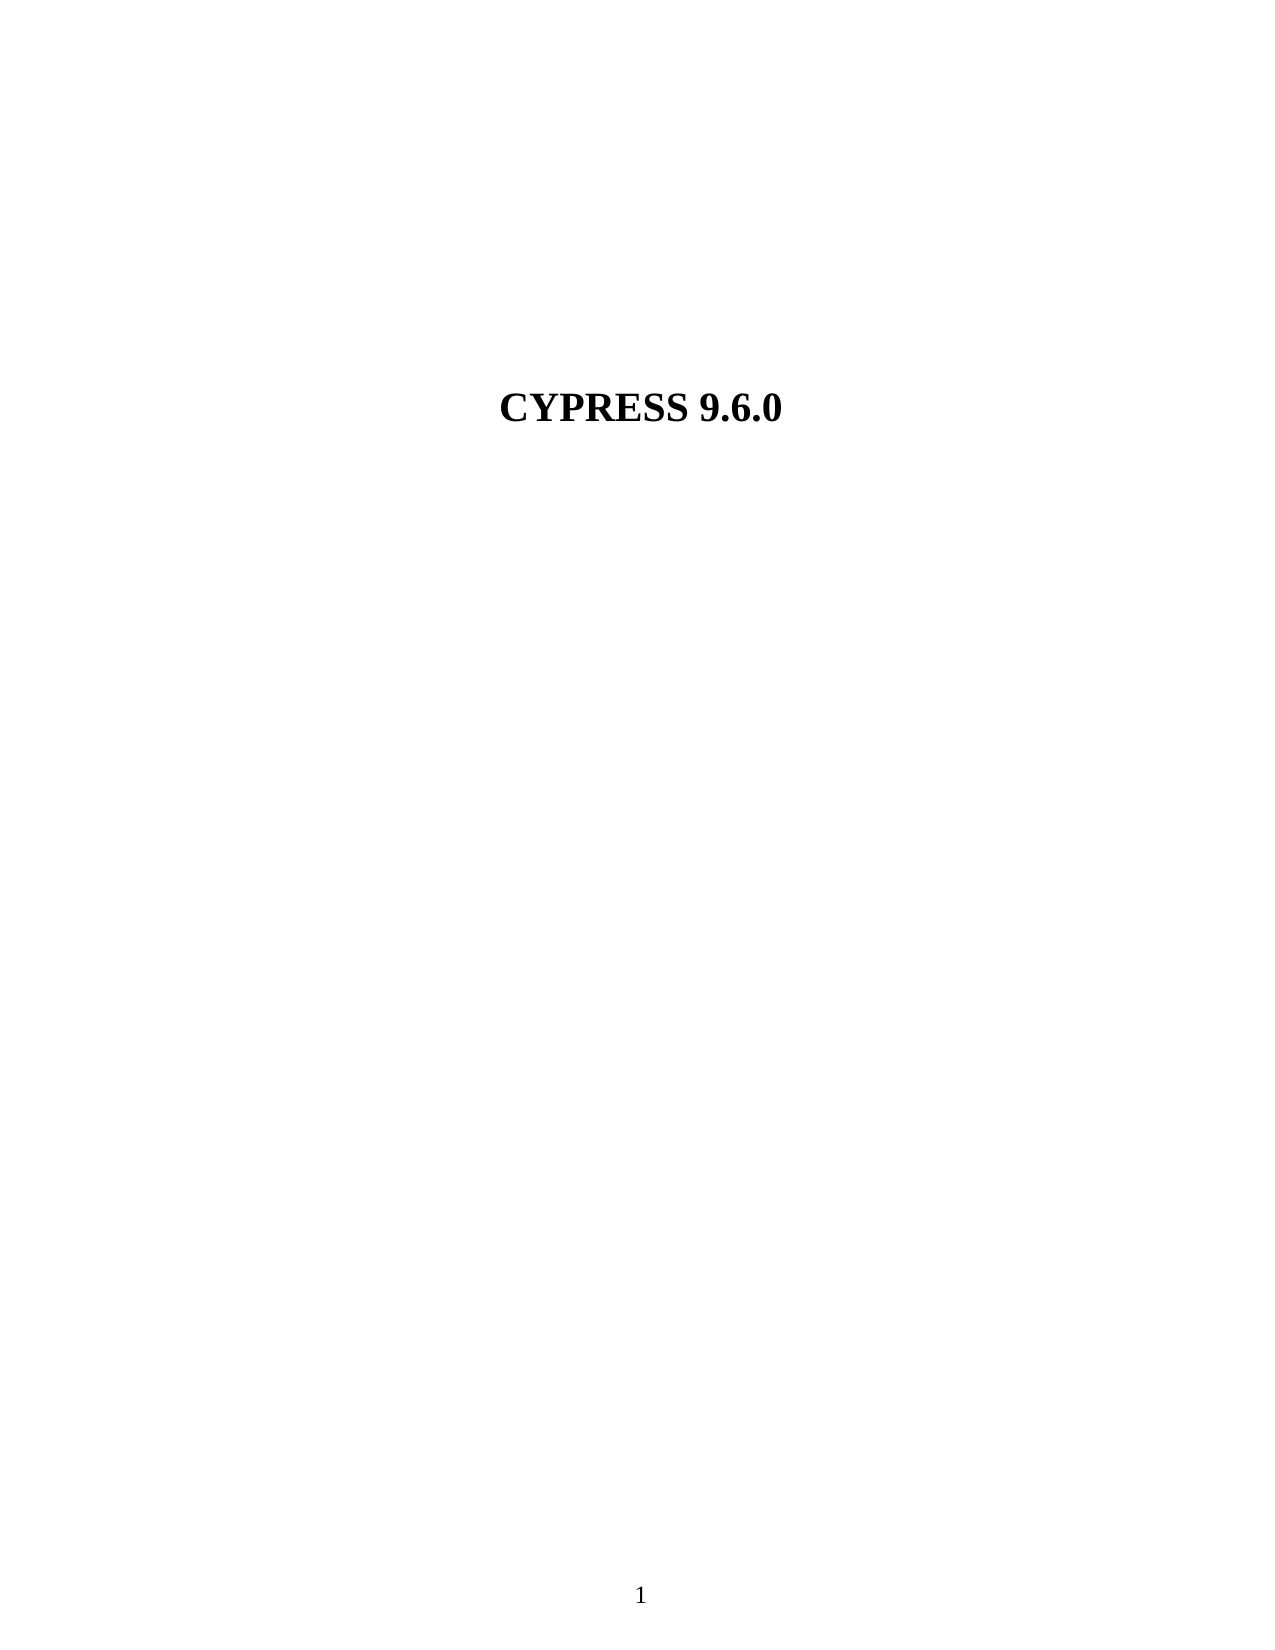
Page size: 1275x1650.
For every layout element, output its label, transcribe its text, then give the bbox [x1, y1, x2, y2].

text CYPRESS 9.6.0 [55, 383, 1227, 431]
